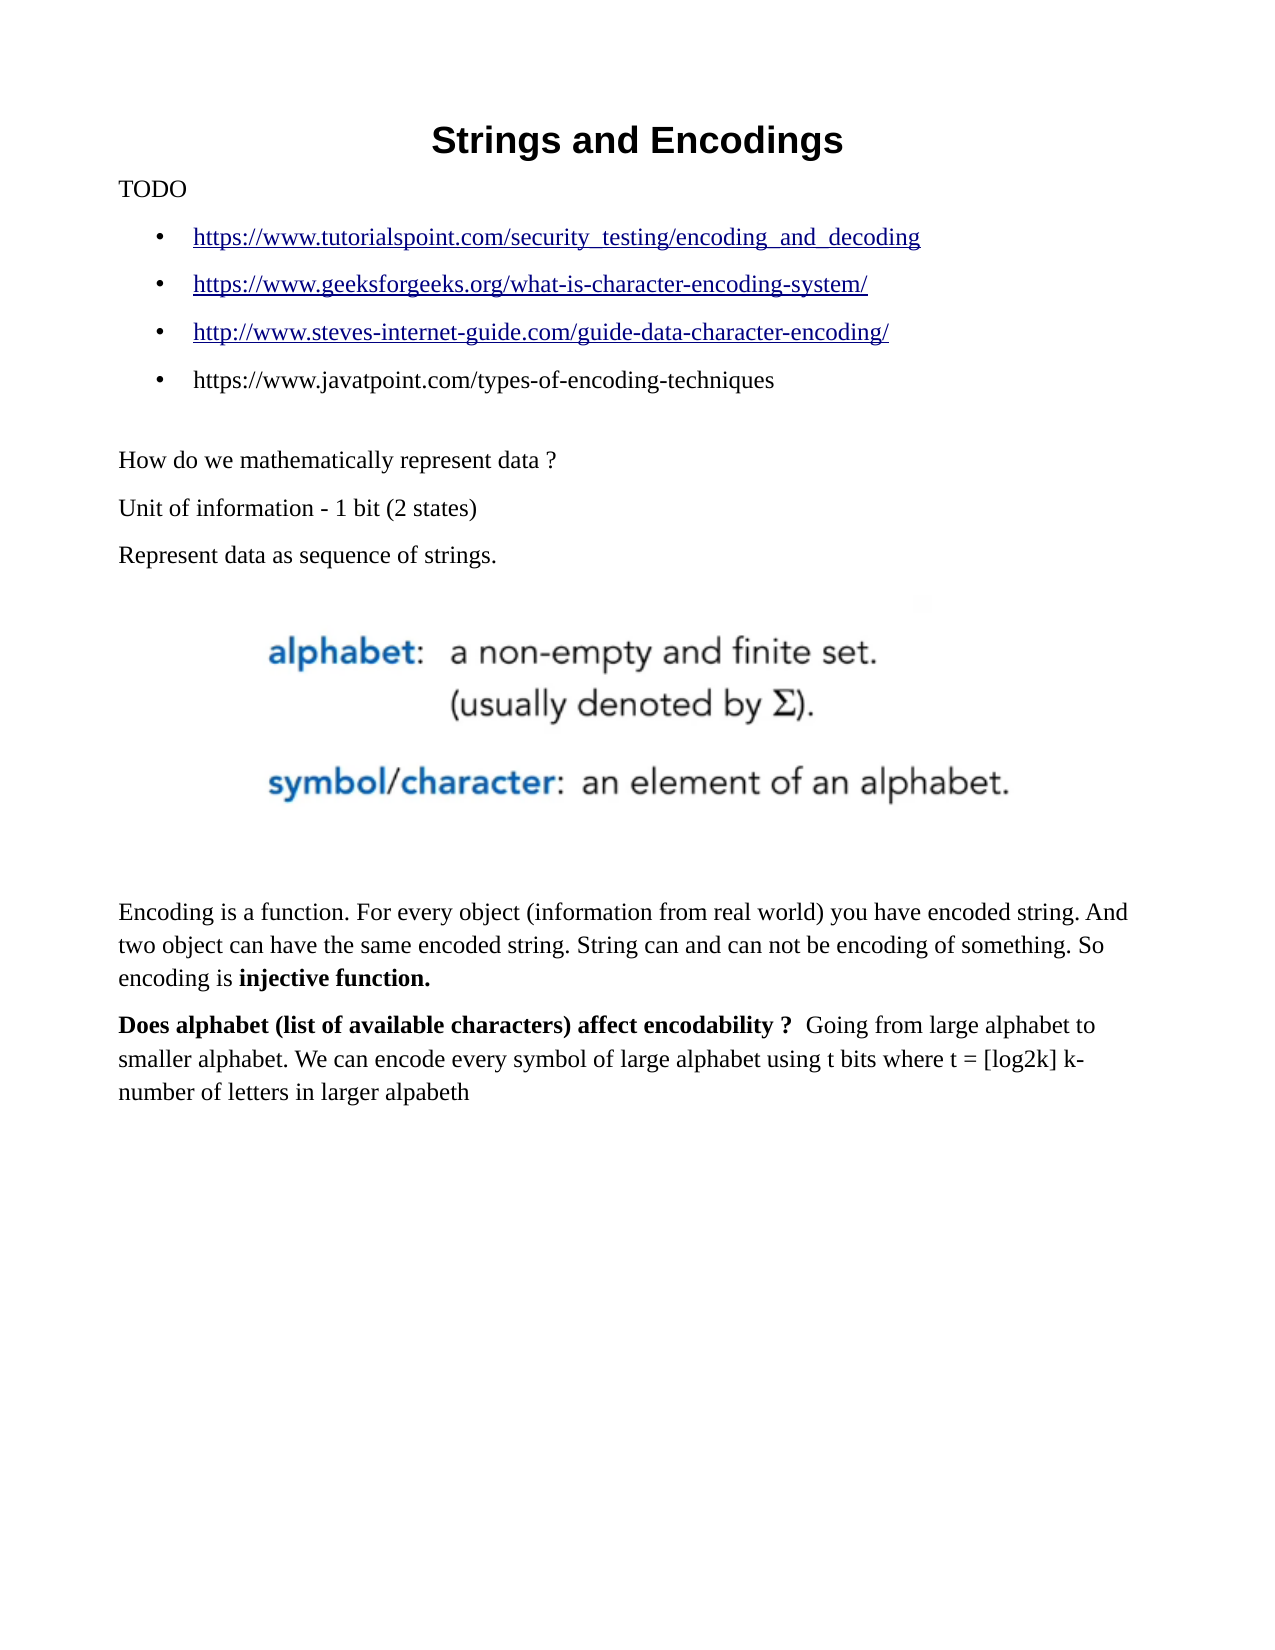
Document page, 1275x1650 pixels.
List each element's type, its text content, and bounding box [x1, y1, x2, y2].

subtitle Strings and Encodings [118, 118, 1157, 162]
text Unit of information - 1 bit (2 states) [118, 493, 1157, 522]
text TODO [118, 174, 1157, 203]
text Represent data as sequence of strings. [118, 541, 1157, 569]
list https://www.javatpoint.com/types-of-encoding-techniques [156, 365, 1157, 426]
picture [229, 595, 1046, 846]
text How do we mathematically represent data ? [118, 445, 1157, 474]
list http://www.steves-internet-guide.com/guide-data-character-encoding/ [156, 317, 1157, 346]
list https://www.tutorialspoint.com/security_testing/encoding_and_decoding [156, 222, 1157, 251]
text Does alphabet (list of available characters) affect encodability ? Going from large alphabet to smaller alphabet. We can encode every symbol of large alphabet using t bits where t = [log2k] k- number of letters in larger alpabeth [118, 1011, 1157, 1105]
list https://www.geeksforgeeks.org/what-is-character-encoding-system/ [156, 269, 1157, 298]
text Encoding is a function. For every object (information from real world) you have encoded string. And two object can have the same encoded string. String can and can not be encoding of something. So encoding is injective function. [118, 897, 1157, 992]
